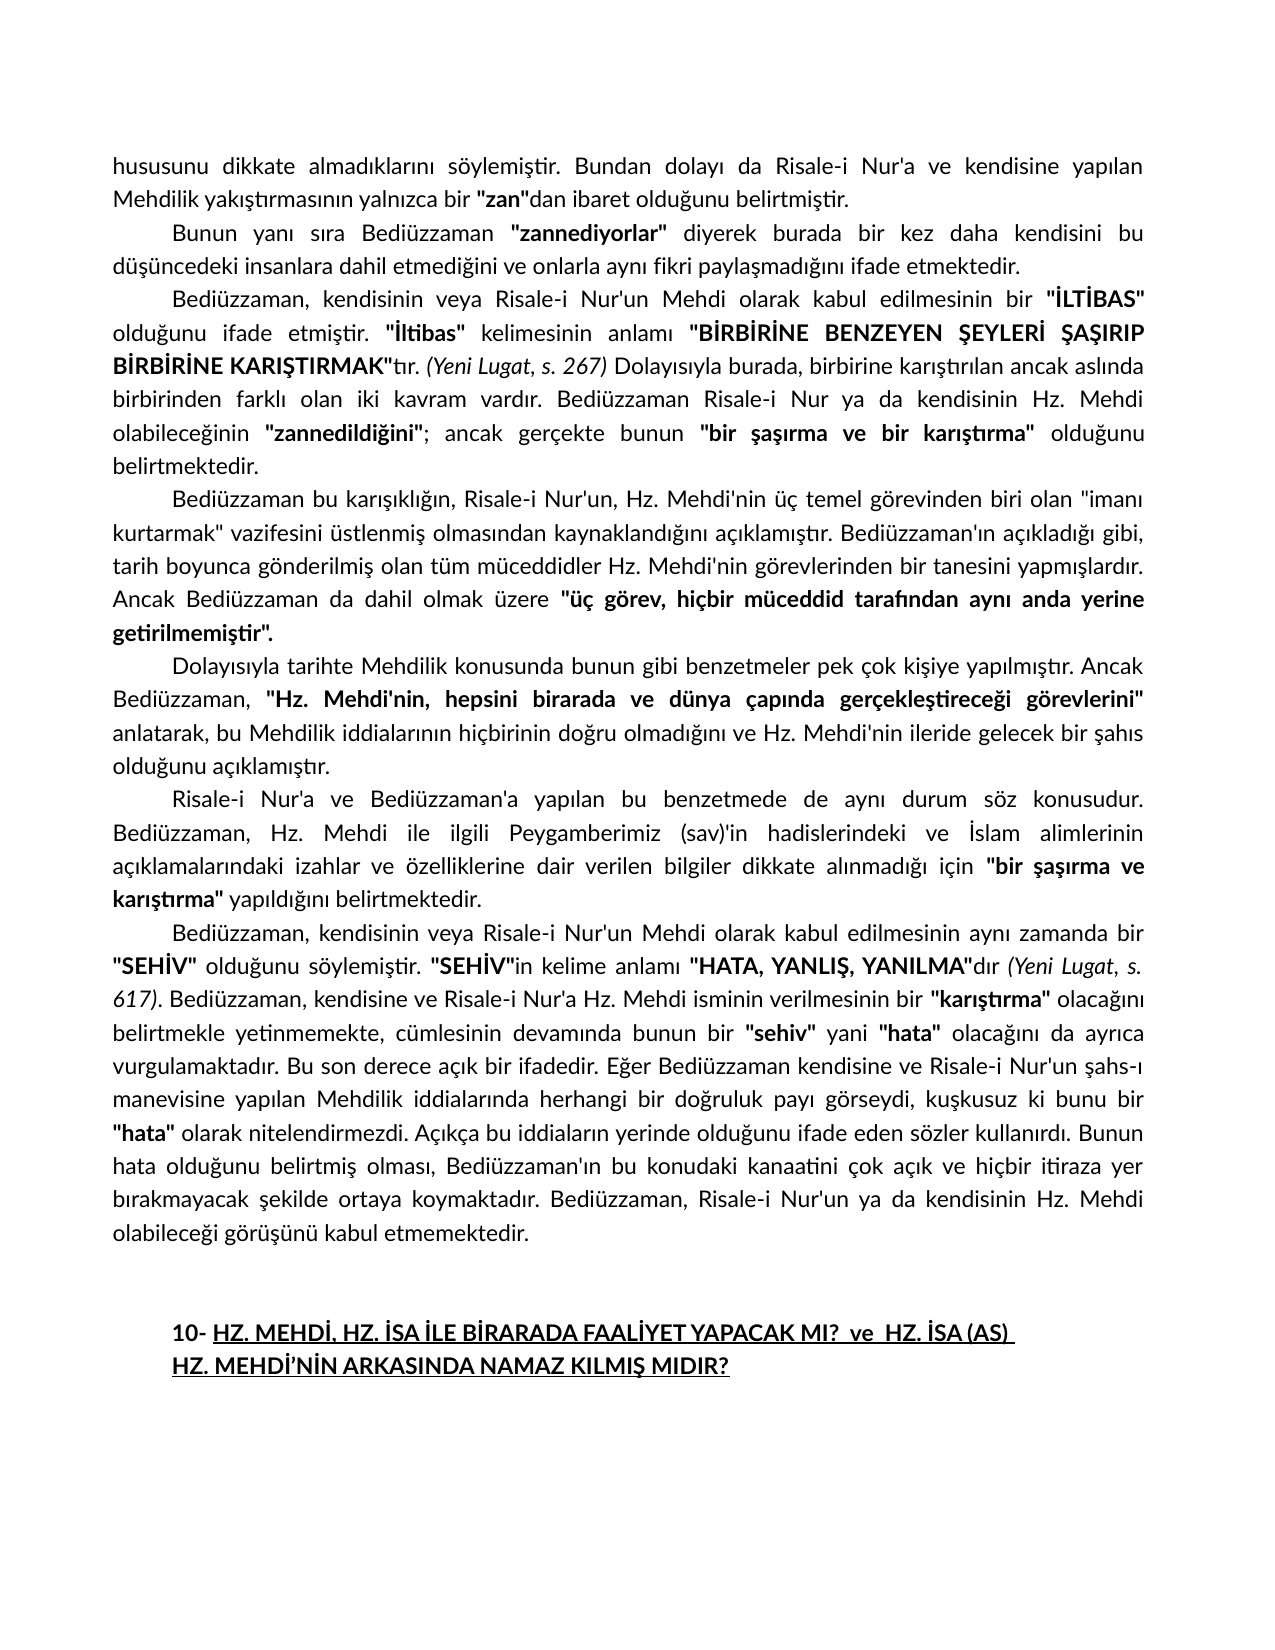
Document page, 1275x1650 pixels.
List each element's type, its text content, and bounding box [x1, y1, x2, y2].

text Bunun yanı sıra Bediüzzaman "zannediyorlar" diyerek burada bir kez daha kendisini bu düşüncedeki insanlara dahil etmediğini ve onlarla aynı fikri paylaşmadığını ifade etmektedir. [112, 214, 1145, 281]
text Dolayısıyla tarihte Mehdilik konusunda bunun gibi benzetmeler pek çok kişiye yapılmıştır. Ancak Bediüzzaman, "Hz. Mehdi'nin, hepsini birarada ve dünya çapında gerçekleştireceği görevlerini" anlatarak, bu Mehdilik iddialarının hiçbirinin doğru olmadığını ve Hz. Mehdi'nin ileride gelecek bir şahıs olduğunu açıklamıştır. [112, 648, 1145, 781]
text hususunu dikkate almadıklarını söylemiştir. Bundan dolayı da Risale-i Nur'a ve kendisine yapılan Mehdilik yakıştırmasının yalnızca bir "zan"dan ibaret olduğunu belirtmiştir. [112, 148, 1145, 214]
text Bediüzzaman, kendisinin veya Risale-i Nur'un Mehdi olarak kabul edilmesinin bir "İLTİBAS" olduğunu ifade etmiştir. "İltibas" kelimesinin anlamı "BİRBİRİNE BENZEYEN ŞEYLERİ ŞAŞIRIP BİRBİRİNE KARIŞTIRMAK"tır. (Yeni Lugat, s. 267) Dolayısıyla burada, birbirine karıştırılan ancak aslında birbirinden farklı olan iki kavram vardır. Bediüzzaman Risale-i Nur ya da kendisinin Hz. Mehdi olabileceğinin "zannedildiğini"; ancak gerçekte bunun "bir şaşırma ve bir karıştırma" olduğunu belirtmektedir. [112, 281, 1145, 481]
text 10- HZ. MEHDİ, HZ. İSA İLE BİRARADA FAALİYET YAPACAK MI? ve HZ. İSA (AS) [112, 1314, 1145, 1348]
text HZ. MEHDİ’NİN ARKASINDA NAMAZ KILMIŞ MIDIR? [112, 1348, 1145, 1381]
text Bediüzzaman bu karışıklığın, Risale-i Nur'un, Hz. Mehdi'nin üç temel görevinden biri olan "imanı kurtarmak" vazifesini üstlenmiş olmasından kaynaklandığını açıklamıştır. Bediüzzaman'ın açıkladığı gibi, tarih boyunca gönderilmiş olan tüm müceddidler Hz. Mehdi'nin görevlerinden bir tanesini yapmışlardır. Ancak Bediüzzaman da dahil olmak üzere "üç görev, hiçbir müceddid tarafından aynı anda yerine getirilmemiştir". [112, 481, 1145, 648]
text Risale-i Nur'a ve Bediüzzaman'a yapılan bu benzetmede de aynı durum söz konusudur. Bediüzzaman, Hz. Mehdi ile ilgili Peygamberimiz (sav)'in hadislerindeki ve İslam alimlerinin açıklamalarındaki izahlar ve özelliklerine dair verilen bilgiler dikkate alınmadığı için "bir şaşırma ve karıştırma" yapıldığını belirtmektedir. [112, 781, 1145, 914]
text Bediüzzaman, kendisinin veya Risale-i Nur'un Mehdi olarak kabul edilmesinin aynı zamanda bir "SEHİV" olduğunu söylemiştir. "SEHİV"in kelime anlamı "HATA, YANLIŞ, YANILMA"dır (Yeni Lugat, s. 617). Bediüzzaman, kendisine ve Risale-i Nur'a Hz. Mehdi isminin verilmesinin bir "karıştırma" olacağını belirtmekle yetinmemekte, cümlesinin devamında bunun bir "sehiv" yani "hata" olacağını da ayrıca vurgulamaktadır. Bu son derece açık bir ifadedir. Eğer Bediüzzaman kendisine ve Risale-i Nur'un şahs-ı manevisine yapılan Mehdilik iddialarında herhangi bir doğruluk payı görseydi, kuşkusuz ki bunu bir "hata" olarak nitelendirmezdi. Açıkça bu iddiaların yerinde olduğunu ifade eden sözler kullanırdı. Bunun hata olduğunu belirtmiş olması, Bediüzzaman'ın bu konudaki kanaatini çok açık ve hiçbir itiraza yer bırakmayacak şekilde ortaya koymaktadır. Bediüzzaman, Risale-i Nur'un ya da kendisinin Hz. Mehdi olabileceği görüşünü kabul etmemektedir. [112, 914, 1145, 1248]
